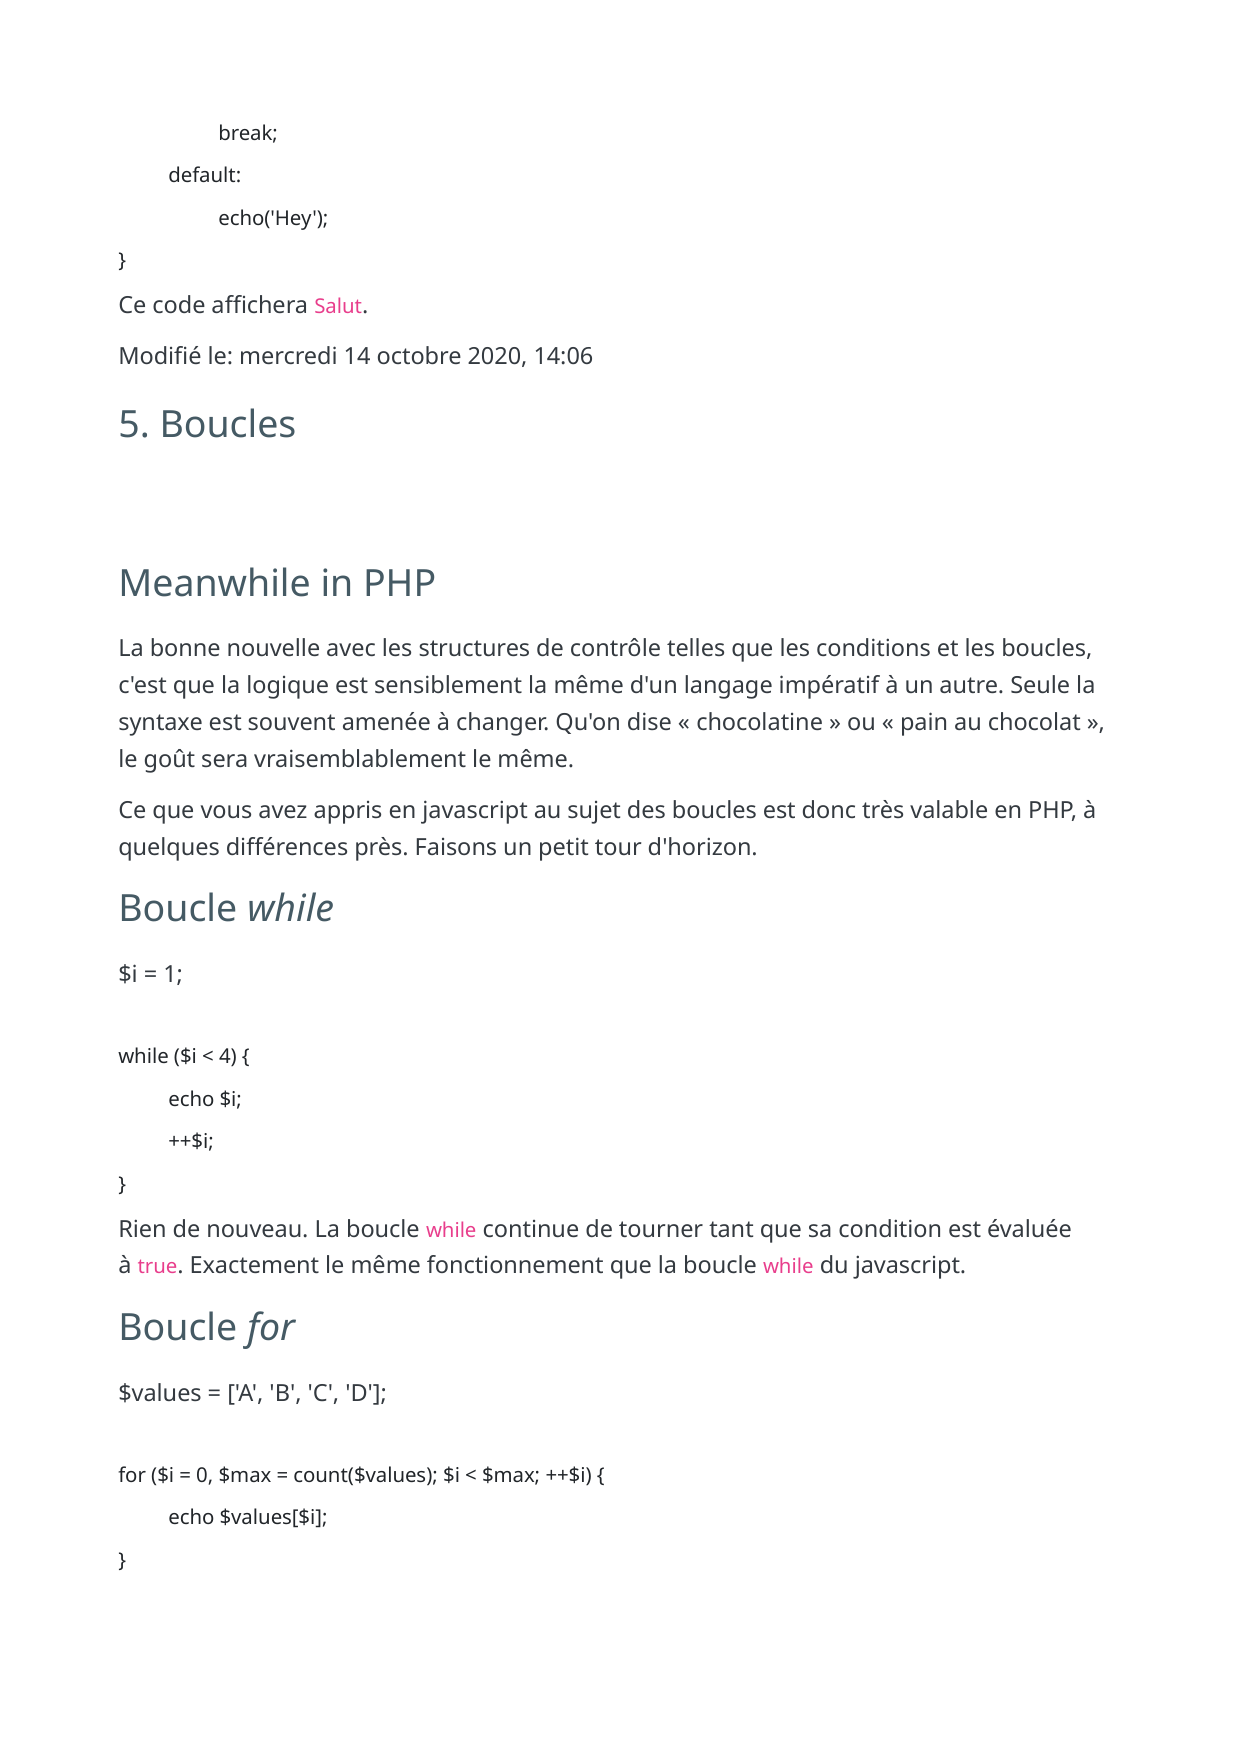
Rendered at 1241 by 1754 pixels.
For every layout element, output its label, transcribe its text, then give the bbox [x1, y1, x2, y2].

text $values = ['A', 'B', 'C', 'D']; [118, 1376, 1122, 1408]
text for ($i = 0, $max = count($values); $i < $max; ++$i) { [118, 1461, 1122, 1488]
text Modifié le: mercredi 14 octobre 2020, 14:06 [118, 339, 1122, 372]
text La bonne nouvelle avec les structures de contrôle telles que les conditions et les boucles, c'est que la logique est sensiblement la même d'un langage impératif à un autre. Seule la syntaxe est souvent amenée à changer. Qu'on dise « chocolatine » ou « pain au chocolat », le goût sera vraisemblablement le même. [118, 632, 1122, 774]
text ++$i; [118, 1127, 1122, 1155]
text Ce que vous avez appris en javascript au sujet des boucles est donc très valable en PHP, à quelques différences près. Faisons un petit tour d'horizon. [118, 793, 1122, 862]
text echo $values[$i]; [118, 1503, 1122, 1531]
text $i = 1; [118, 957, 1122, 989]
text break; [118, 118, 1122, 146]
subtitle Meanwhile in PHP [118, 556, 1122, 607]
subtitle Boucle for [118, 1300, 1122, 1351]
subtitle 5. Boucles [118, 397, 1122, 448]
text Rien de nouveau. La boucle while continue de tourner tant que sa condition est évaluée à true. Exactement le même fonctionnement que la boucle while du javascript. [118, 1212, 1122, 1281]
text Ce code affichera Salut. [118, 288, 1122, 320]
subtitle Boucle while [118, 882, 1122, 933]
text } [118, 1546, 1122, 1573]
text while ($i < 4) { [118, 1042, 1122, 1070]
text default: [118, 161, 1122, 189]
text echo $i; [118, 1084, 1122, 1112]
text } [118, 246, 1122, 274]
text echo('Hey'); [118, 203, 1122, 231]
text } [118, 1170, 1122, 1197]
